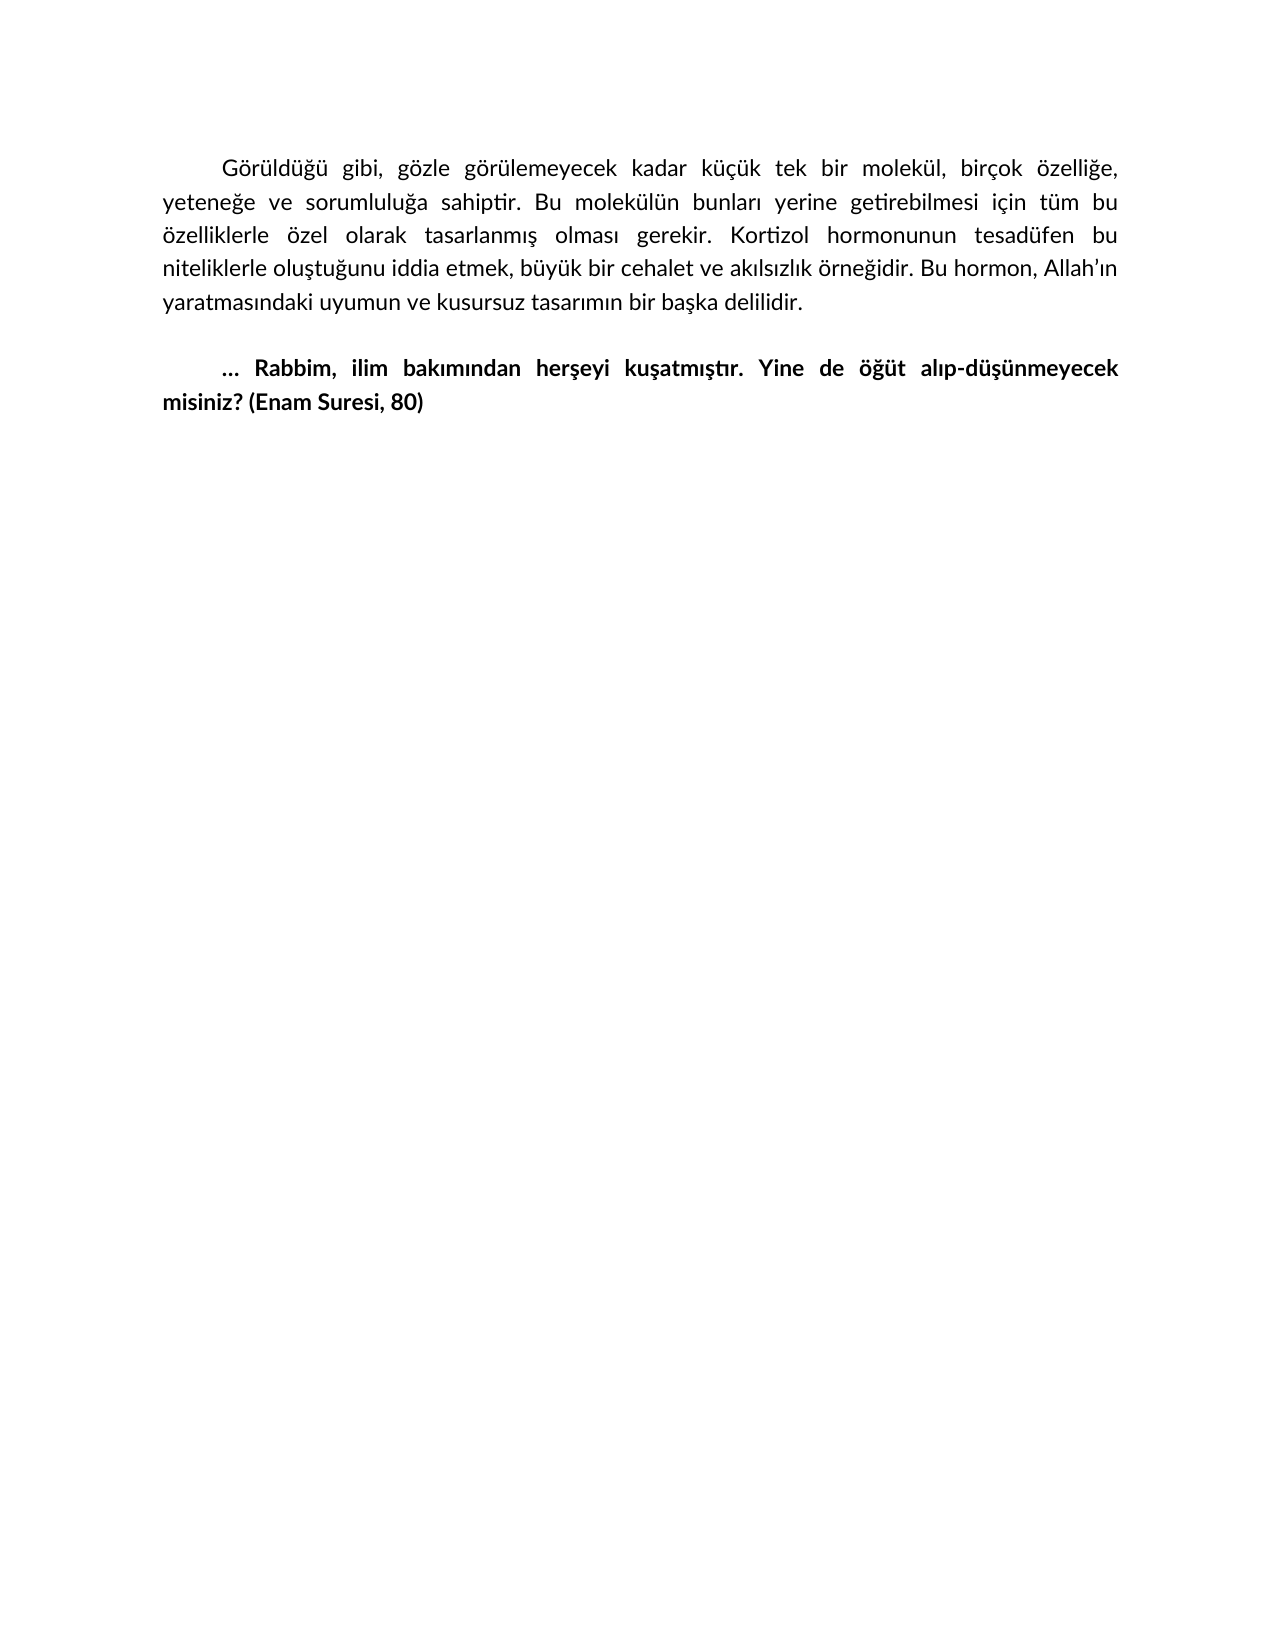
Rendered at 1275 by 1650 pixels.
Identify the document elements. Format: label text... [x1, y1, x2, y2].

text … Rabbim, ilim bakımından herşeyi kuşatmıştır. Yine de öğüt alıp-düşünmeyecek misiniz? (Enam Suresi, 80) [162, 350, 1119, 417]
text Görüldüğü gibi, gözle görülemeyecek kadar küçük tek bir molekül, birçok özelliğe, yeteneğe ve sorumluluğa sahiptir. Bu molekülün bunları yerine getirebilmesi için tüm bu özelliklerle özel olarak tasarlanmış olması gerekir. Kortizol hormonunun tesadüfen bu niteliklerle oluştuğunu iddia etmek, büyük bir cehalet ve akılsızlık örneğidir. Bu hormon, Allah’ın yaratmasındaki uyumun ve kusursuz tasarımın bir başka delilidir. [162, 150, 1119, 317]
